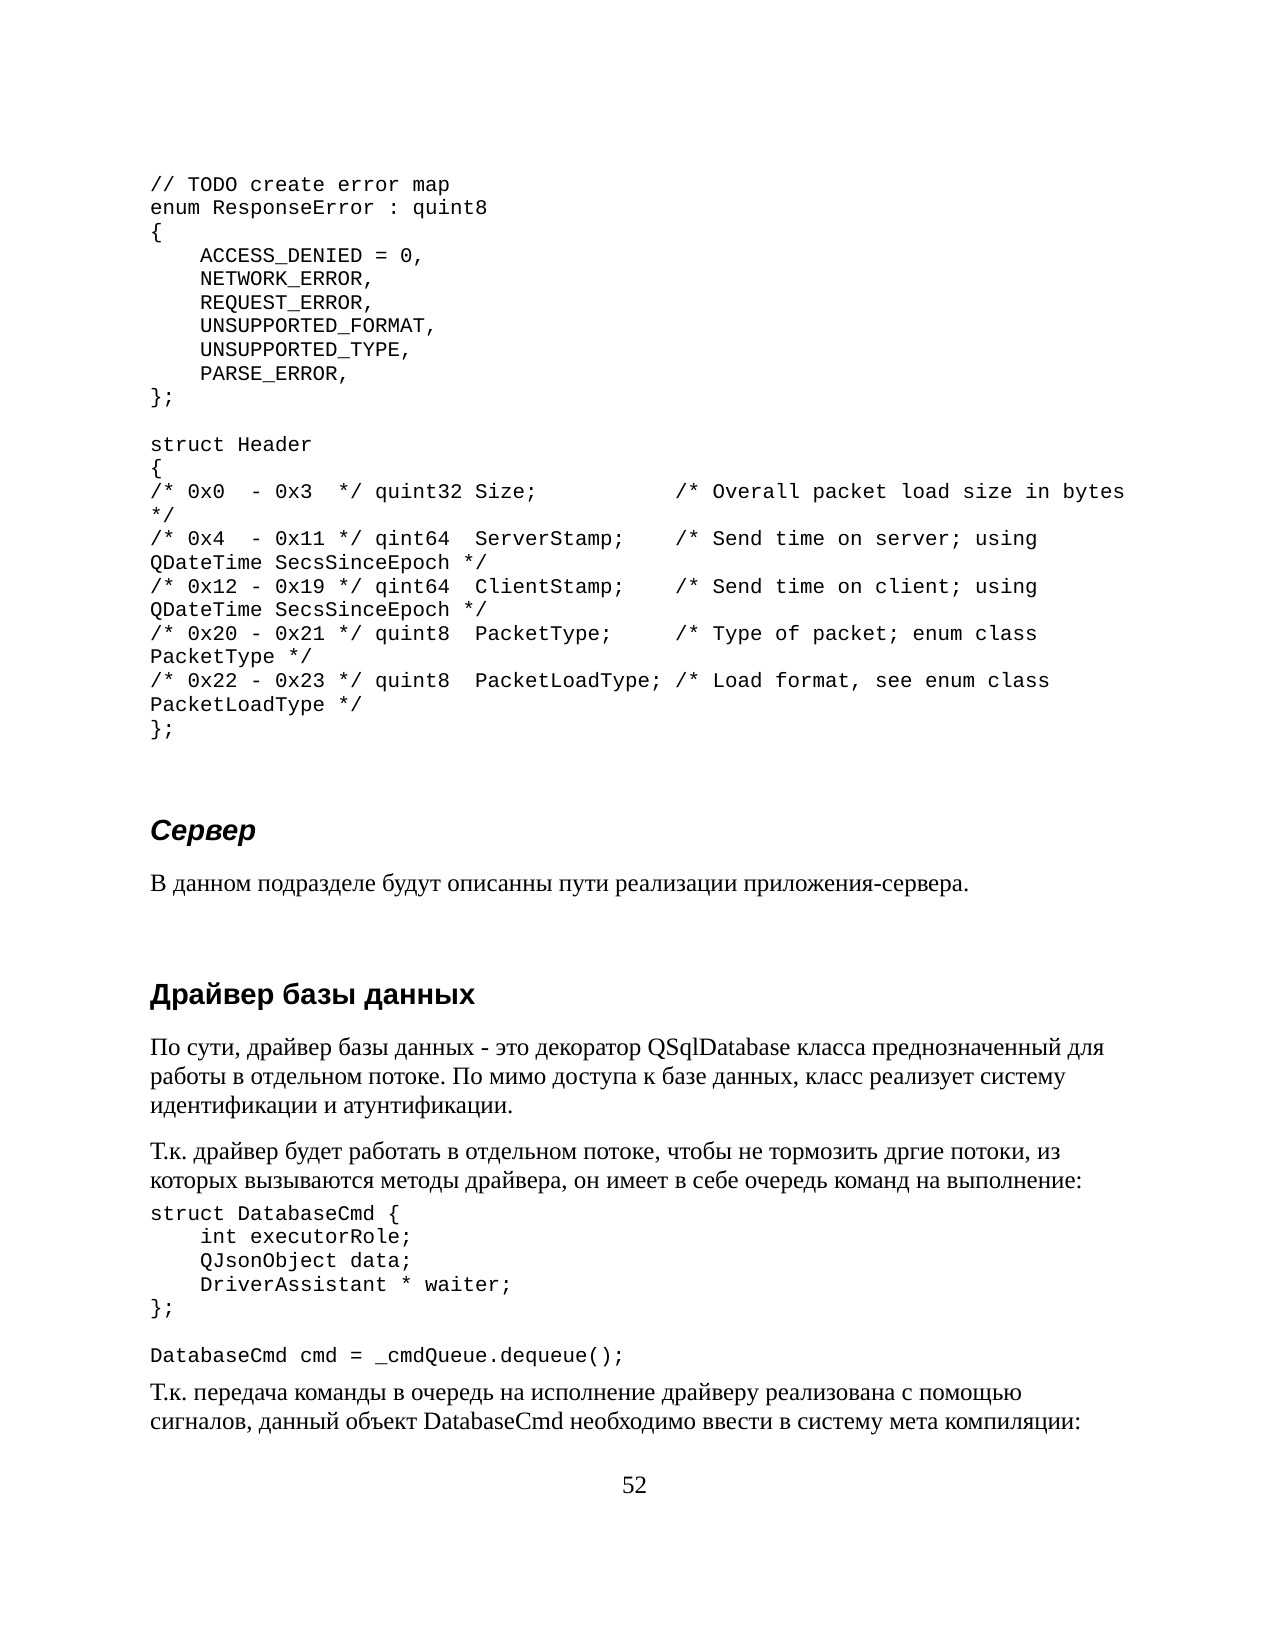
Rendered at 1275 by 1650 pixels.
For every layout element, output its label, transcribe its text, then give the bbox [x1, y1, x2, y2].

text }; [150, 386, 1125, 410]
text По сути, драйвер базы данных - это декоратор QSqlDatabase класса преднозначенный для работы в отдельном потоке. По мимо доступа к базе данных, класс реализует систему идентификации и атунтификации. [150, 1032, 1125, 1118]
text enum ResponseError : quint8 [150, 197, 1125, 221]
text /* 0x4 - 0x11 */ qint64 ServerStamp; /* Send time on server; using QDateTime SecsSinceEpoch */ [150, 528, 1125, 576]
text NETWORK_ERROR, [150, 268, 1125, 292]
text struct Header [150, 434, 1125, 457]
text /* 0x20 - 0x21 */ quint8 PacketType; /* Type of packet; enum class PacketType */ [150, 623, 1125, 670]
text struct DatabaseCmd { [150, 1203, 1125, 1226]
subtitle Драйвер базы данных [150, 977, 1125, 1011]
text { [150, 457, 1125, 481]
text { [150, 221, 1125, 244]
text /* 0x12 - 0x19 */ qint64 ClientStamp; /* Send time on client; using QDateTime SecsSinceEpoch */ [150, 576, 1125, 623]
text /* 0x22 - 0x23 */ quint8 PacketLoadType; /* Load format, see enum class PacketLoadType */ [150, 670, 1125, 717]
text int executorRole; [150, 1226, 1125, 1250]
text Т.к. драйвер будет работать в отдельном потоке, чтобы не тормозить дргие потоки, из которых вызываются методы драйвера, он имеет в себе очередь команд на выполнение: [150, 1136, 1125, 1194]
text REQUEST_ERROR, [150, 292, 1125, 316]
text QJsonObject data; [150, 1250, 1125, 1274]
text В данном подразделе будут описанны пути реализации приложения-сервера. [150, 868, 1125, 897]
text DatabaseCmd cmd = _cmdQueue.dequeue(); [150, 1345, 1125, 1368]
text /* 0x0 - 0x3 */ quint32 Size; /* Overall packet load size in bytes */ [150, 481, 1125, 528]
text ACCESS_DENIED = 0, [150, 244, 1125, 268]
text }; [150, 1297, 1125, 1321]
text // TODO create error map [150, 174, 1125, 197]
text UNSUPPORTED_TYPE, [150, 339, 1125, 363]
text DriverAssistant * waiter; [150, 1274, 1125, 1297]
subtitle Сервер [150, 813, 1125, 846]
text UNSUPPORTED_FORMAT, [150, 316, 1125, 339]
text PARSE_ERROR, [150, 363, 1125, 386]
text Т.к. передача команды в очередь на исполнение драйверу реализована с помощью сигналов, данный объект DatabaseCmd необходимо ввести в систему мета компиляции: [150, 1377, 1125, 1435]
text }; [150, 717, 1125, 741]
